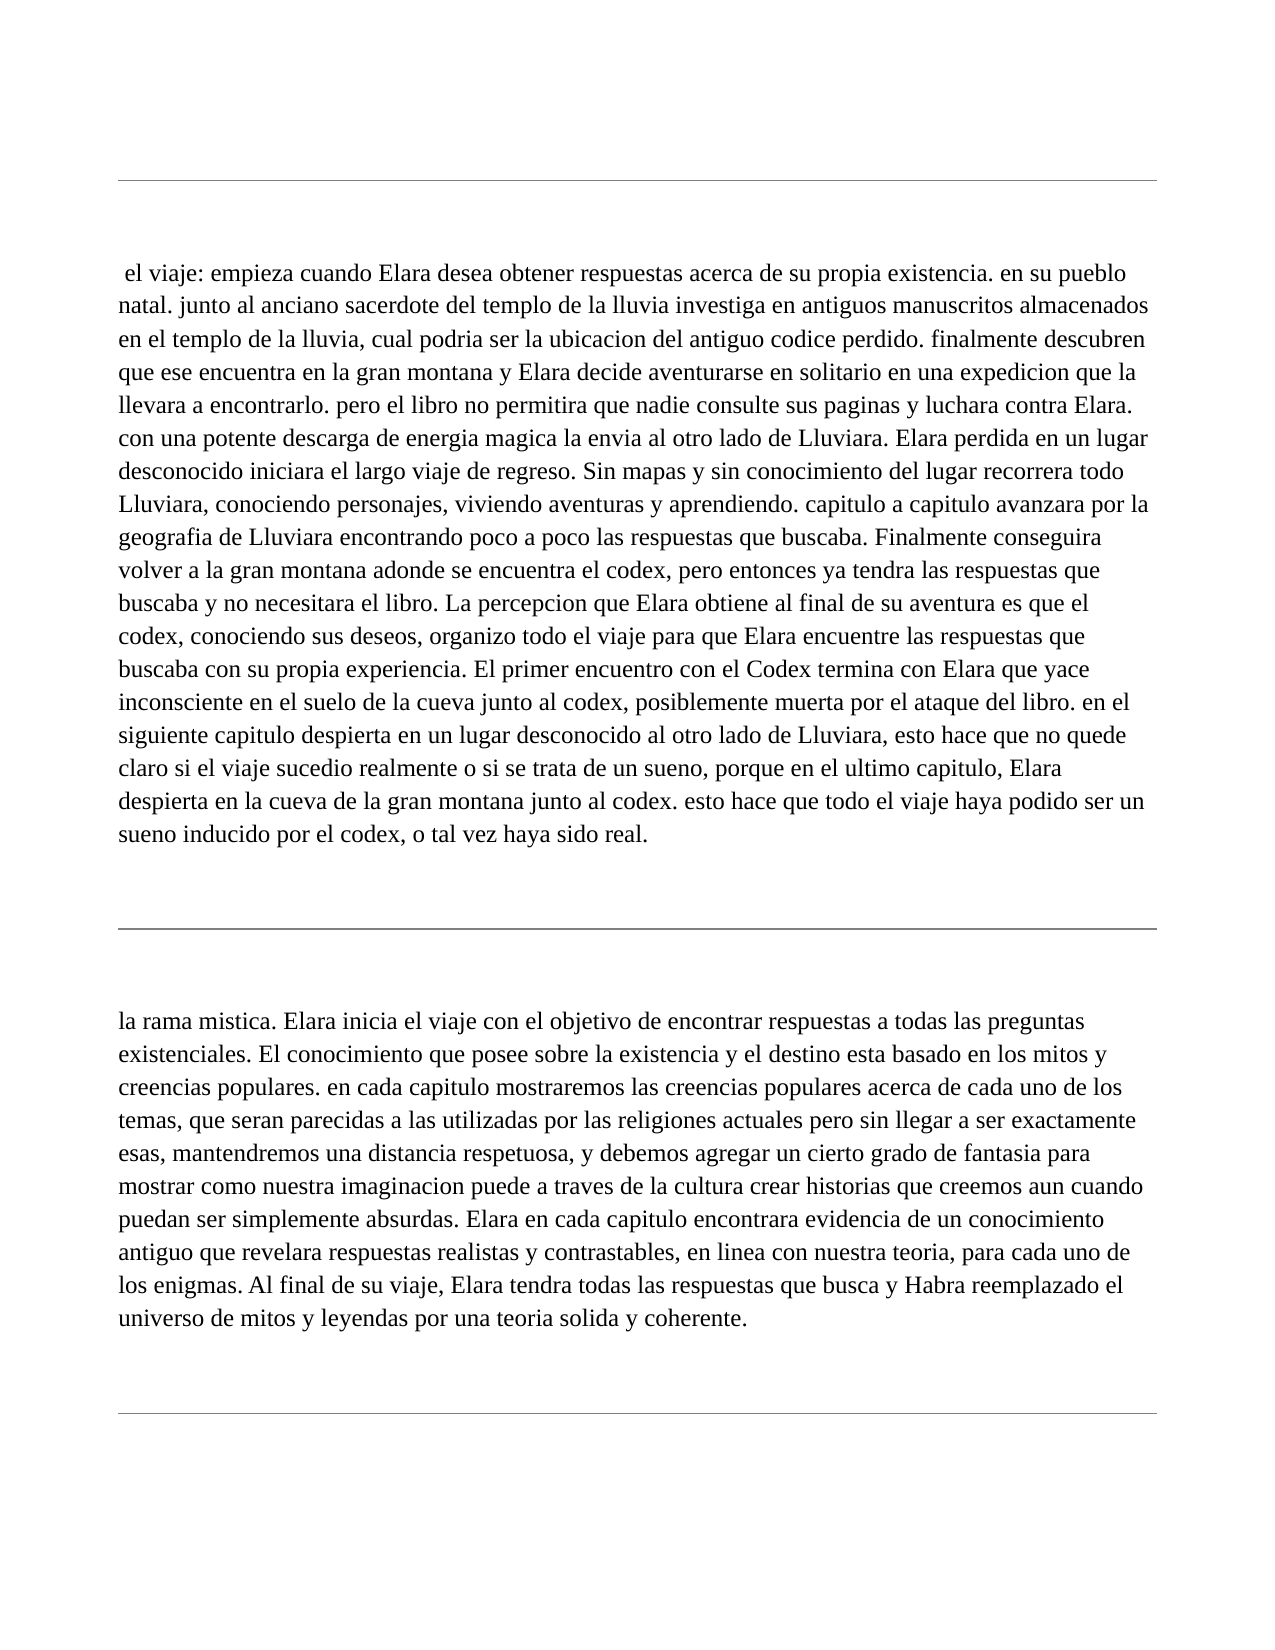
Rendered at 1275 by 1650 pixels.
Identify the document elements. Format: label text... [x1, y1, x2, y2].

text la rama mistica. Elara inicia el viaje con el objetivo de encontrar respuestas a todas las preguntas existenciales. El conocimiento que posee sobre la existencia y el destino esta basado en los mitos y creencias populares. en cada capitulo mostraremos las creencias populares acerca de cada uno de los temas, que seran parecidas a las utilizadas por las religiones actuales pero sin llegar a ser exactamente esas, mantendremos una distancia respetuosa, y debemos agregar un cierto grado de fantasia para mostrar como nuestra imaginacion puede a traves de la cultura crear historias que creemos aun cuando puedan ser simplemente absurdas. Elara en cada capitulo encontrara evidencia de un conocimiento antiguo que revelara respuestas realistas y contrastables, en linea con nuestra teoria, para cada uno de los enigmas. Al final de su viaje, Elara tendra todas las respuestas que busca y Habra reemplazado el universo de mitos y leyendas por una teoria solida y coherente. [118, 1006, 1157, 1332]
text el viaje: empieza cuando Elara desea obtener respuestas acerca de su propia existencia. en su pueblo natal. junto al anciano sacerdote del templo de la lluvia investiga en antiguos manuscritos almacenados en el templo de la lluvia, cual podria ser la ubicacion del antiguo codice perdido. finalmente descubren que ese encuentra en la gran montana y Elara decide aventurarse en solitario en una expedicion que la llevara a encontrarlo. pero el libro no permitira que nadie consulte sus paginas y luchara contra Elara. con una potente descarga de energia magica la envia al otro lado de Lluviara. Elara perdida en un lugar desconocido iniciara el largo viaje de regreso. Sin mapas y sin conocimiento del lugar recorrera todo Lluviara, conociendo personajes, viviendo aventuras y aprendiendo. capitulo a capitulo avanzara por la geografia de Lluviara encontrando poco a poco las respuestas que buscaba. Finalmente conseguira volver a la gran montana adonde se encuentra el codex, pero entonces ya tendra las respuestas que buscaba y no necesitara el libro. La percepcion que Elara obtiene al final de su aventura es que el codex, conociendo sus deseos, organizo todo el viaje para que Elara encuentre las respuestas que buscaba con su propia experiencia. El primer encuentro con el Codex termina con Elara que yace inconsciente en el suelo de la cueva junto al codex, posiblemente muerta por el ataque del libro. en el siguiente capitulo despierta en un lugar desconocido al otro lado de Lluviara, esto hace que no quede claro si el viaje sucedio realmente o si se trata de un sueno, porque en el ultimo capitulo, Elara despierta en la cueva de la gran montana junto al codex. esto hace que todo el viaje haya podido ser un sueno inducido por el codex, o tal vez haya sido real. [118, 258, 1157, 848]
